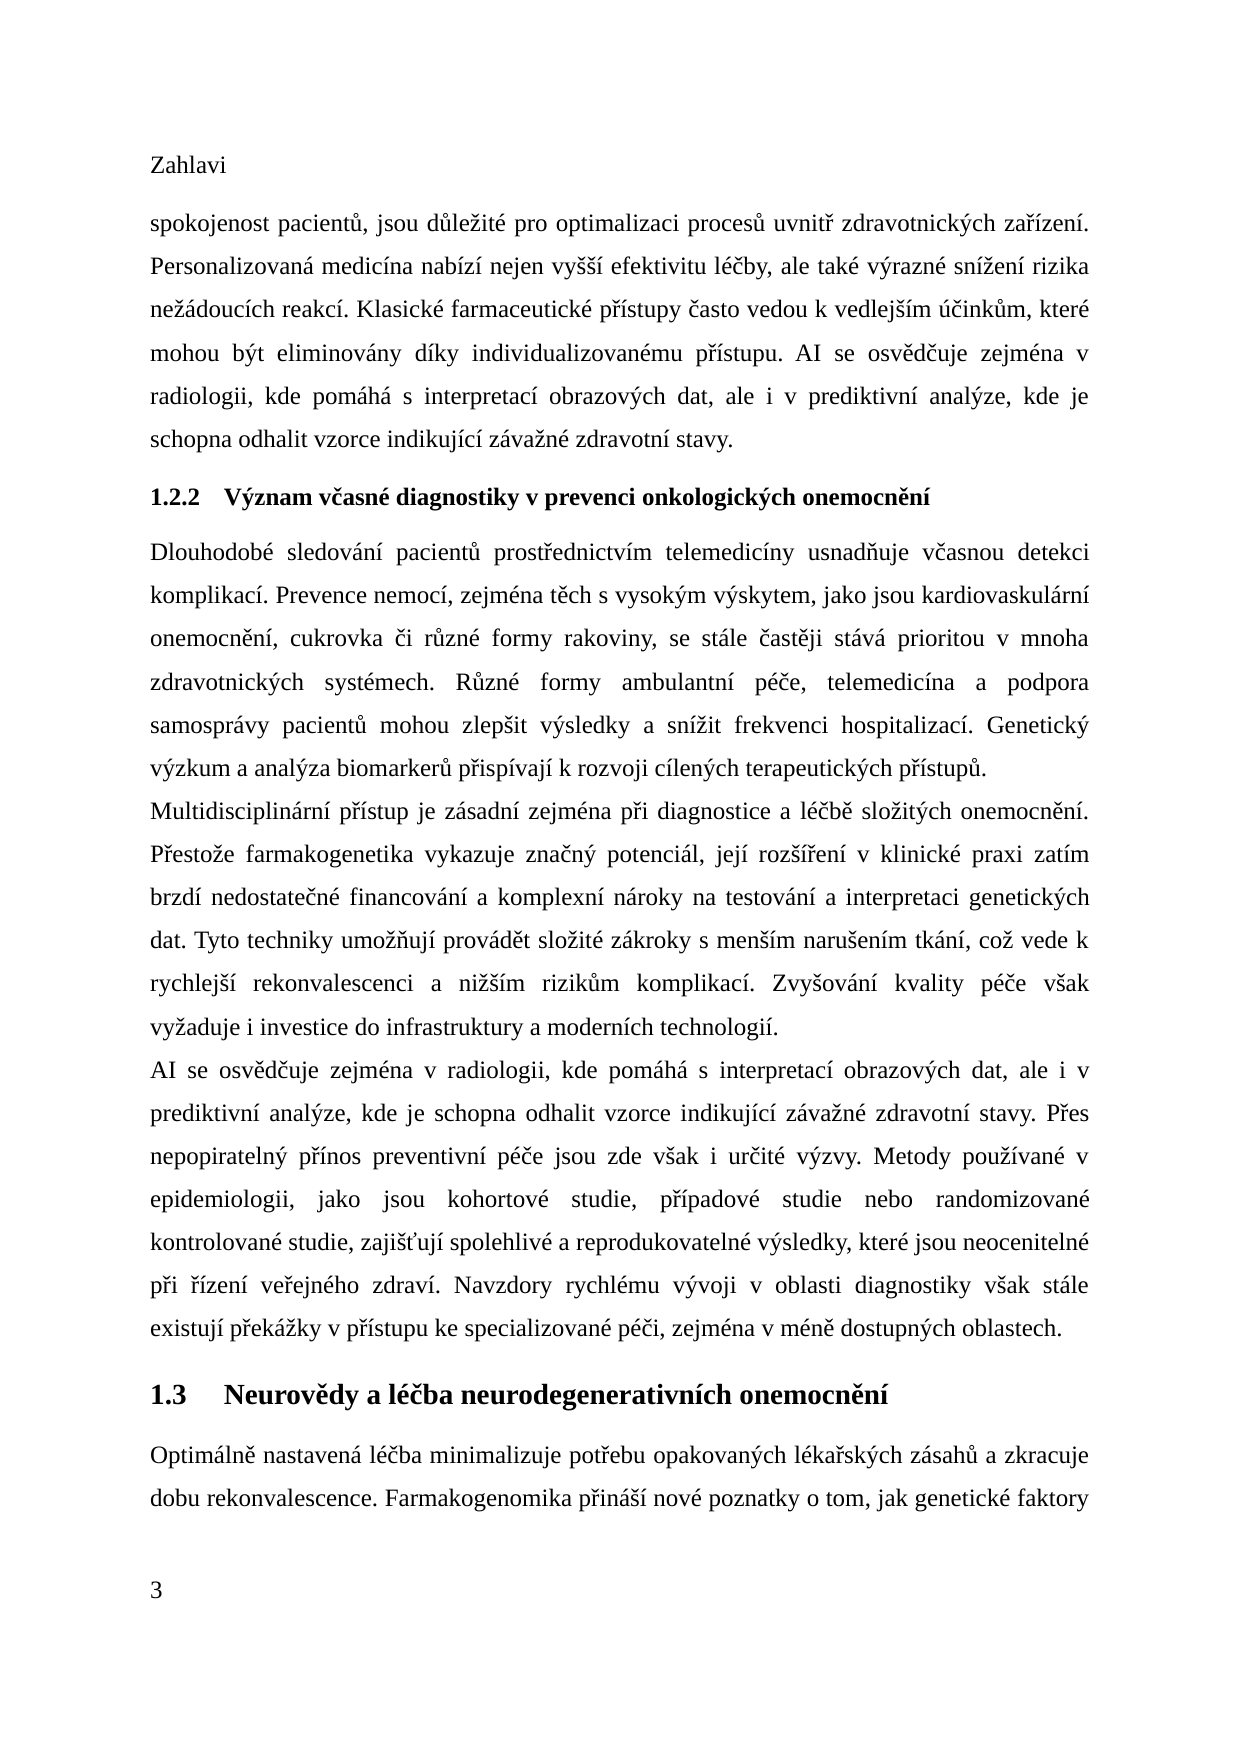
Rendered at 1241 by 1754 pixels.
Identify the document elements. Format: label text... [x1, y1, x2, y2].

text AI se osvědčuje zejména v radiologii, kde pomáhá s interpretací obrazových dat, ale i v prediktivní analýze, kde je schopna odhalit vzorce indikující závažné zdravotní stavy. Přes nepopiratelný přínos preventivní péče jsou zde však i určité výzvy. Metody používané v epidemiologii, jako jsou kohortové studie, případové studie nebo randomizované kontrolované studie, zajišťují spolehlivé a reprodukovatelné výsledky, které jsou neocenitelné při řízení veřejného zdraví. Navzdory rychlému vývoji v oblasti diagnostiky však stále existují překážky v přístupu ke specializované péči, zejména v méně dostupných oblastech. [150, 1055, 1090, 1342]
subtitle Význam včasné diagnostiky v prevenci onkologických onemocnění [150, 482, 1090, 510]
text Multidisciplinární přístup je zásadní zejména při diagnostice a léčbě složitých onemocnění. Přestože farmakogenetika vykazuje značný potenciál, její rozšíření v klinické praxi zatím brzdí nedostatečné financování a komplexní nároky na testování a interpretaci genetických dat. Tyto techniky umožňují provádět složité zákroky s menším narušením tkání, což vede k rychlejší rekonvalescenci a nižším rizikům komplikací. Zvyšování kvality péče však vyžaduje i investice do infrastruktury a moderních technologií. [150, 796, 1090, 1040]
text Dlouhodobé sledování pacientů prostřednictvím telemedicíny usnadňuje včasnou detekci komplikací. Prevence nemocí, zejména těch s vysokým výskytem, jako jsou kardiovaskulární onemocnění, cukrovka či různé formy rakoviny, se stále častěji stává prioritou v mnoha zdravotnických systémech. Různé formy ambulantní péče, telemedicína a podpora samosprávy pacientů mohou zlepšit výsledky a snížit frekvenci hospitalizací. Genetický výzkum a analýza biomarkerů přispívají k rozvoji cílených terapeutických přístupů. [150, 537, 1090, 782]
text spokojenost pacientů, jsou důležité pro optimalizaci procesů uvnitř zdravotnických zařízení. Personalizovaná medicína nabízí nejen vyšší efektivitu léčby, ale také výrazné snížení rizika nežádoucích reakcí. Klasické farmaceutické přístupy často vedou k vedlejším účinkům, které mohou být eliminovány díky individualizovanému přístupu. AI se osvědčuje zejména v radiologii, kde pomáhá s interpretací obrazových dat, ale i v prediktivní analýze, kde je schopna odhalit vzorce indikující závažné zdravotní stavy. [150, 208, 1090, 453]
subtitle Neurovědy a léčba neurodegenerativních onemocnění [150, 1377, 1090, 1411]
text Optimálně nastavená léčba minimalizuje potřebu opakovaných lékařských zásahů a zkracuje dobu rekonvalescence. Farmakogenomika přináší nové poznatky o tom, jak genetické faktory [150, 1440, 1090, 1512]
